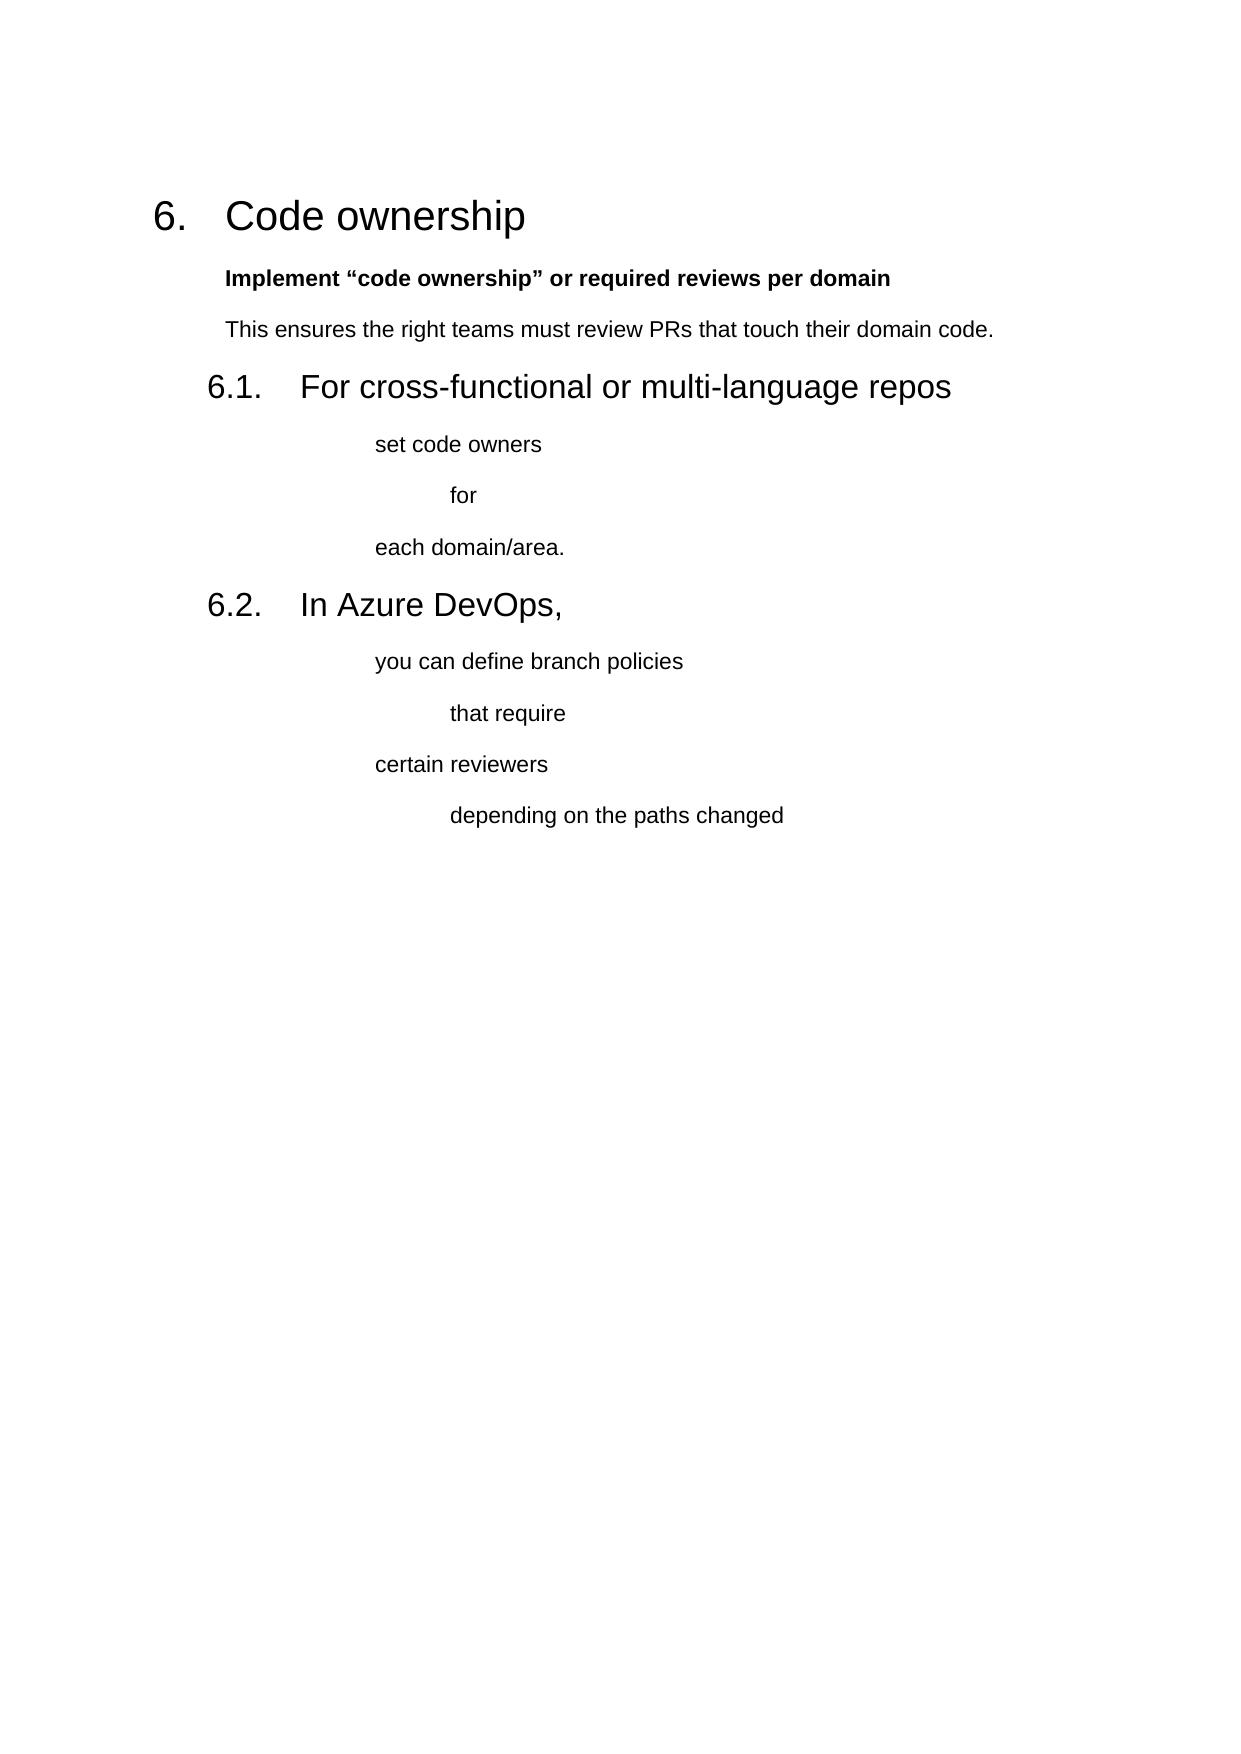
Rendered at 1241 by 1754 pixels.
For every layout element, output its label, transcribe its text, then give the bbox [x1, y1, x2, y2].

text Implement “code ownership” or required reviews per domain [150, 264, 1090, 291]
text depending on the paths changed [375, 802, 1090, 829]
subtitle For cross-functional or multi-language repos [262, 367, 1090, 406]
text certain reviewers [375, 751, 1090, 777]
text each domain/area. [375, 533, 1090, 560]
text This ensures the right teams must review PRs that touch their domain code. [150, 316, 1090, 342]
subtitle Code ownership [187, 192, 1090, 239]
text you can define branch policies [375, 648, 1090, 674]
text set code owners [375, 431, 1090, 457]
text that require [375, 699, 1090, 726]
text for [450, 482, 1090, 508]
subtitle In Azure DevOps, [262, 585, 1090, 623]
